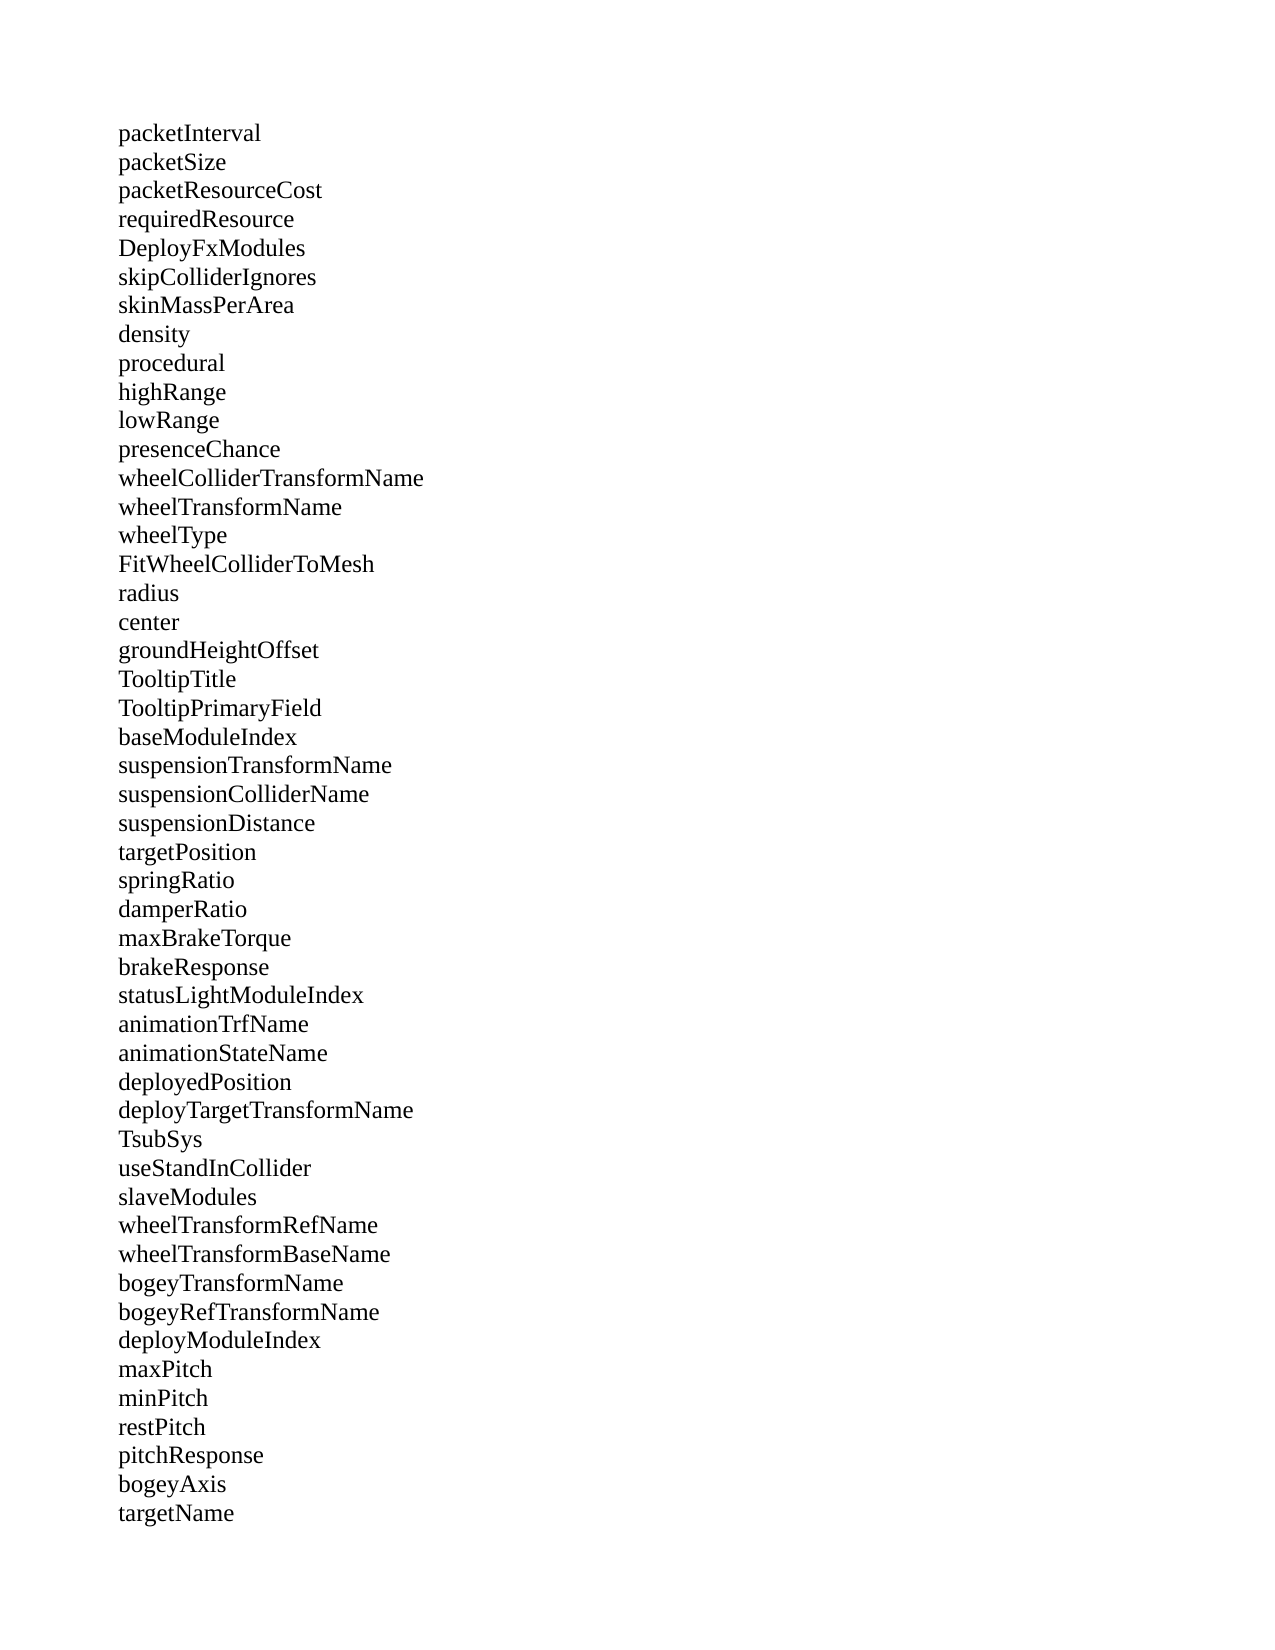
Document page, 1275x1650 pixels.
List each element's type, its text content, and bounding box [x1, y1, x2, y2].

text useStandInCollider [118, 1153, 1157, 1182]
text lowRange [118, 406, 1157, 434]
text procedural [118, 348, 1157, 377]
text wheelTransformBaseName [118, 1239, 1157, 1268]
text packetSize [118, 147, 1157, 176]
text minPitch [118, 1383, 1157, 1412]
text skinMassPerArea [118, 291, 1157, 319]
text requiredResource [118, 204, 1157, 233]
text pitchResponse [118, 1441, 1157, 1469]
text statusLightModuleIndex [118, 981, 1157, 1009]
text groundHeightOffset [118, 636, 1157, 664]
text presenceChance [118, 434, 1157, 463]
text baseModuleIndex [118, 722, 1157, 751]
text bogeyAxis [118, 1469, 1157, 1498]
text bogeyRefTransformName [118, 1297, 1157, 1326]
text packetResourceCost [118, 176, 1157, 204]
text TooltipTitle [118, 664, 1157, 693]
text animationTrfName [118, 1009, 1157, 1038]
text brakeResponse [118, 952, 1157, 981]
text wheelTransformRefName [118, 1211, 1157, 1239]
text deployedPosition [118, 1067, 1157, 1096]
text TooltipPrimaryField [118, 693, 1157, 722]
text suspensionTransformName [118, 751, 1157, 779]
text slaveModules [118, 1182, 1157, 1211]
text maxBrakeTorque [118, 923, 1157, 952]
text deployTargetTransformName [118, 1096, 1157, 1124]
text animationStateName [118, 1038, 1157, 1067]
text center [118, 607, 1157, 636]
text TsubSys [118, 1124, 1157, 1153]
text radius [118, 578, 1157, 607]
text wheelType [118, 521, 1157, 549]
text wheelTransformName [118, 492, 1157, 521]
text damperRatio [118, 894, 1157, 923]
text maxPitch [118, 1354, 1157, 1383]
text deployModuleIndex [118, 1326, 1157, 1354]
text packetInterval [118, 118, 1157, 147]
text targetPosition [118, 837, 1157, 866]
text wheelColliderTransformName [118, 463, 1157, 492]
text suspensionDistance [118, 808, 1157, 837]
text DeployFxModules [118, 233, 1157, 262]
text skipColliderIgnores [118, 262, 1157, 291]
text springRatio [118, 866, 1157, 894]
text bogeyTransformName [118, 1268, 1157, 1297]
text FitWheelColliderToMesh [118, 549, 1157, 578]
text targetName [118, 1498, 1157, 1527]
text density [118, 319, 1157, 348]
text restPitch [118, 1412, 1157, 1441]
text suspensionColliderName [118, 779, 1157, 808]
text highRange [118, 377, 1157, 406]
